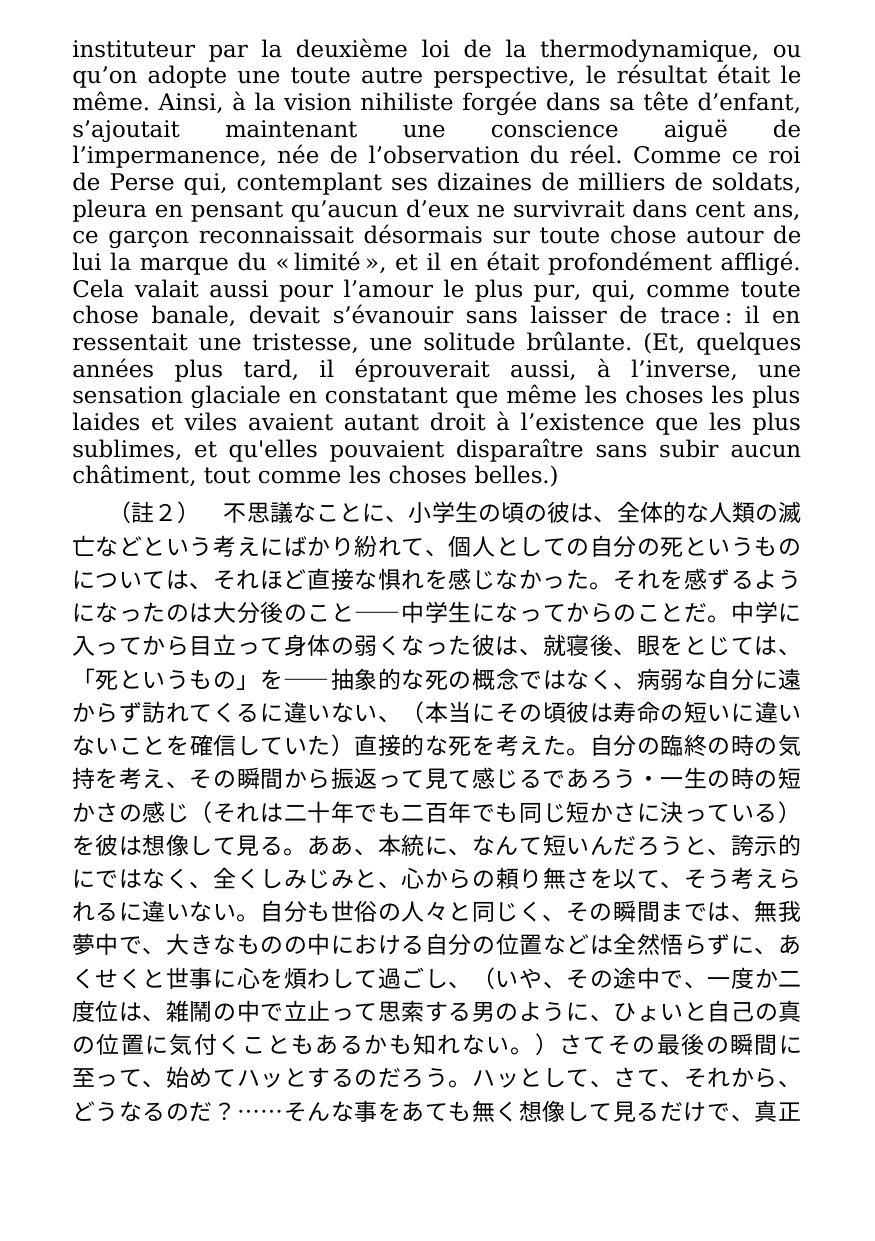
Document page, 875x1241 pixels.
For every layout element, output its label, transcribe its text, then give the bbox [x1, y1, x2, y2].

text instituteur par la deuxième loi de la thermodynamique, ou qu’on adopte une toute autre perspective, le résultat était le même. Ainsi, à la vision nihiliste forgée dans sa tête d’enfant, s’ajoutait maintenant une conscience aiguë de l’impermanence, née de l’observation du réel. Comme ce roi de Perse qui, contemplant ses dizaines de milliers de soldats, pleura en pensant qu’aucun d’eux ne survivrait dans cent ans, ce garçon reconnaissait désormais sur toute chose autour de lui la marque du « limité », et il en était profondément affligé. Cela valait aussi pour l’amour le plus pur, qui, comme toute chose banale, devait s’évanouir sans laisser de trace : il en ressentait une tristesse, une solitude brûlante. (Et, quelques années plus tard, il éprouverait aussi, à l’inverse, une sensation glaciale en constatant que même les choses les plus laides et viles avaient autant droit à l’existence que les plus sublimes, et qu'elles pouvaient disparaître sans subir aucun châtiment, tout comme les choses belles.) [72, 36, 802, 489]
text （註２） 不思議なことに、小学生の頃の彼は、全体的な人類の滅亡などという考えにばかり紛れて、個人としての自分の死というものについては、それほど直接な惧れを感じなかった。それを感ずるようになったのは大分後のこと――中学生になってからのことだ。中学に入ってから目立って身体の弱くなった彼は、就寝後、眼をとじては、「死というもの」を――抽象的な死の概念ではなく、病弱な自分に遠からず訪れてくるに違いない、（本当にその頃彼は寿命の短いに違いないことを確信していた）直接的な死を考えた。自分の臨終の時の気持を考え、その瞬間から振返って見て感じるであろう・一生の時の短かさの感じ（それは二十年でも二百年でも同じ短かさに決っている）を彼は想像して見る。ああ、本統に、なんて短いんだろうと、誇示的にではなく、全くしみじみと、心からの頼り無さを以て、そう考えられるに違いない。自分も世俗の人々と同じく、その瞬間までは、無我夢中で、大きなものの中における自分の位置などは全然悟らずに、あくせくと世事に心を煩わして過ごし、（いや、その途中で、一度か二度位は、雑鬧の中で立止って思索する男のように、ひょいと自己の真の位置に気付くこともあるかも知れない。）さてその最後の瞬間に至って、始めてハッとするのだろう。ハッとして、さて、それから、どうなるのだ？……そんな事をあても無く想像して見るだけで、真正 [72, 495, 802, 1127]
